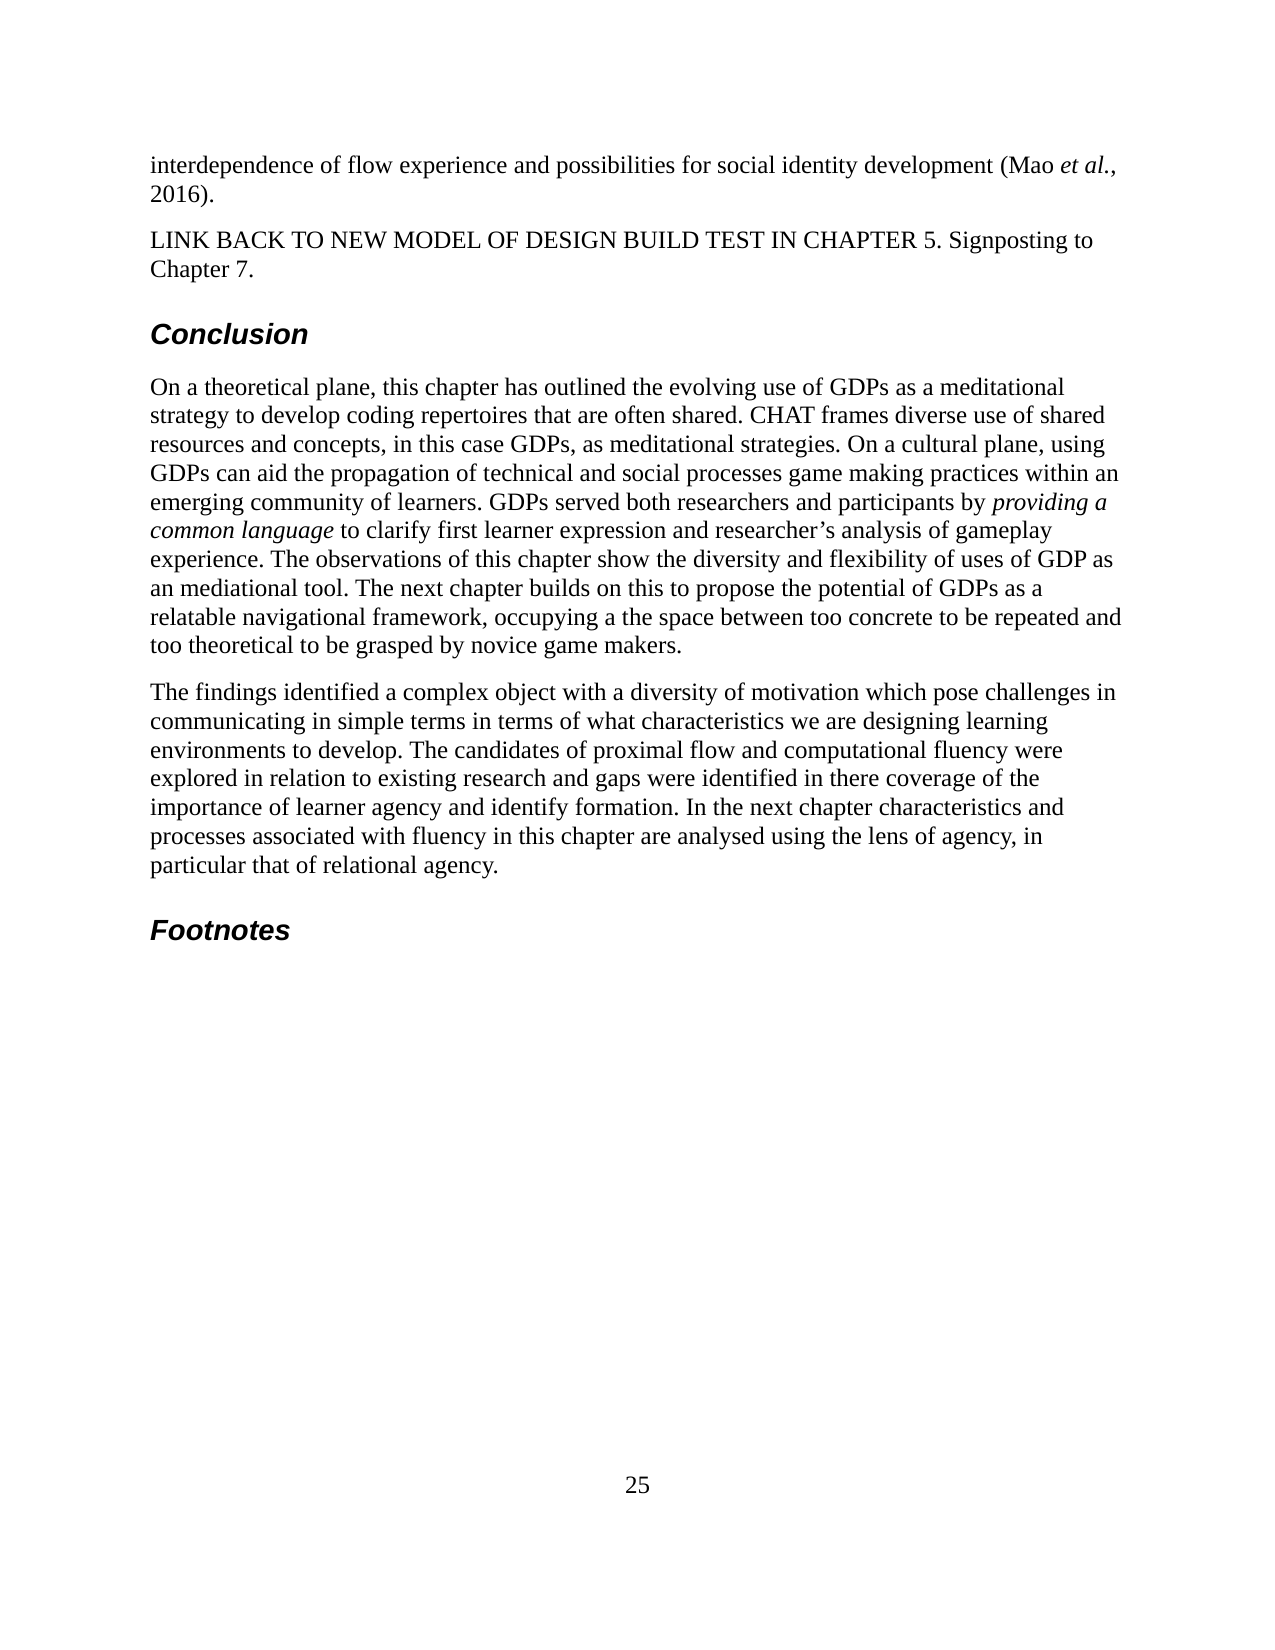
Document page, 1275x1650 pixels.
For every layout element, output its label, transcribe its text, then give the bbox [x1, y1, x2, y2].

text On a theoretical plane, this chapter has outlined the evolving use of GDPs as a meditational strategy to develop coding repertoires that are often shared. CHAT frames diverse use of shared resources and concepts, in this case GDPs, as meditational strategies. On a cultural plane, using GDPs can aid the propagation of technical and social processes game making practices within an emerging community of learners. GDPs served both researchers and participants by providing a common language to clarify first learner expression and researcher’s analysis of gameplay experience. The observations of this chapter show the diversity and flexibility of uses of GDP as an mediational tool. The next chapter builds on this to propose the potential of GDPs as a relatable navigational framework, occupying a the space between too concrete to be repeated and too theoretical to be grasped by novice game makers. [150, 372, 1125, 659]
text LINK BACK TO NEW MODEL OF DESIGN BUILD TEST IN CHAPTER 5. Signposting to Chapter 7. [150, 225, 1125, 283]
text The findings identified a complex object with a diversity of motivation which pose challenges in communicating in simple terms in terms of what characteristics we are designing learning environments to develop. The candidates of proximal flow and computational fluency were explored in relation to existing research and gaps were identified in there coverage of the importance of learner agency and identify formation. In the next chapter characteristics and processes associated with fluency in this chapter are analysed using the lens of agency, in particular that of relational agency. [150, 677, 1125, 878]
text interdependence of flow experience and possibilities for social identity development (Mao et al., 2016). [150, 150, 1125, 207]
subtitle Footnotes [150, 912, 1125, 946]
subtitle Conclusion [150, 317, 1125, 350]
